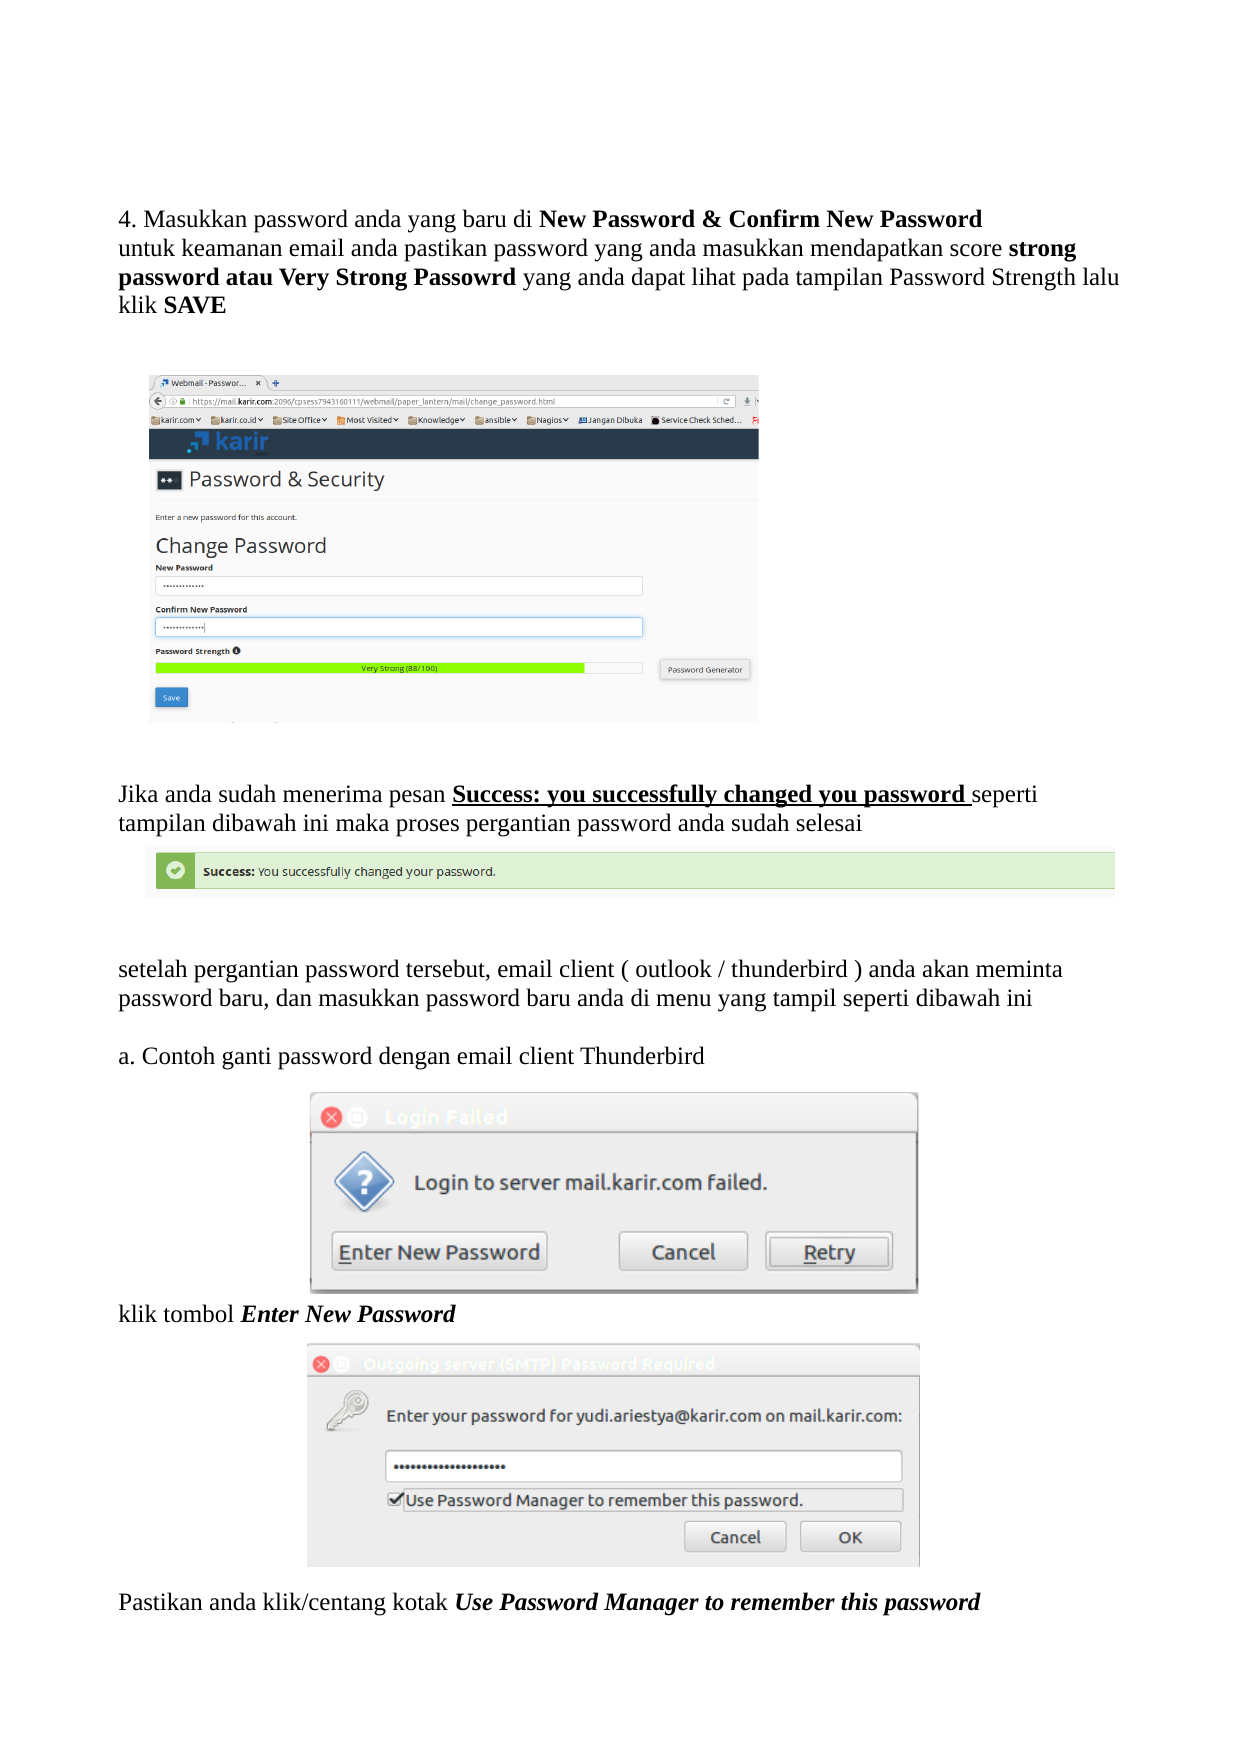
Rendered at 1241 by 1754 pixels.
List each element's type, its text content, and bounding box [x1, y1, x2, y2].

text a. Contoh ganti password dengan email client Thunderbird [118, 1041, 1122, 1069]
picture [307, 1343, 920, 1567]
text setelah pergantian password tersebut, email client ( outlook / thunderbird ) anda akan meminta password baru, dan masukkan password baru anda di menu yang tampil seperti dibawah ini [118, 954, 1122, 1012]
text Pastikan anda klik/centang kotak Use Password Manager to remember this password [118, 1587, 1122, 1616]
text Jika anda sudah menerima pesan Success: you successfully changed you password seperti tampilan dibawah ini maka proses pergantian password anda sudah selesai [118, 779, 1122, 837]
text untuk keamanan email anda pastikan password yang anda masukkan mendapatkan score strong password atau Very Strong Passowrd yang anda dapat lihat pada tampilan Password Strength lalu klik SAVE [118, 233, 1122, 319]
text 4. Masukkan password anda yang baru di New Password & Confirm New Password [118, 204, 1122, 233]
text klik tombol Enter New Password [118, 1299, 1122, 1328]
picture [309, 1092, 919, 1294]
